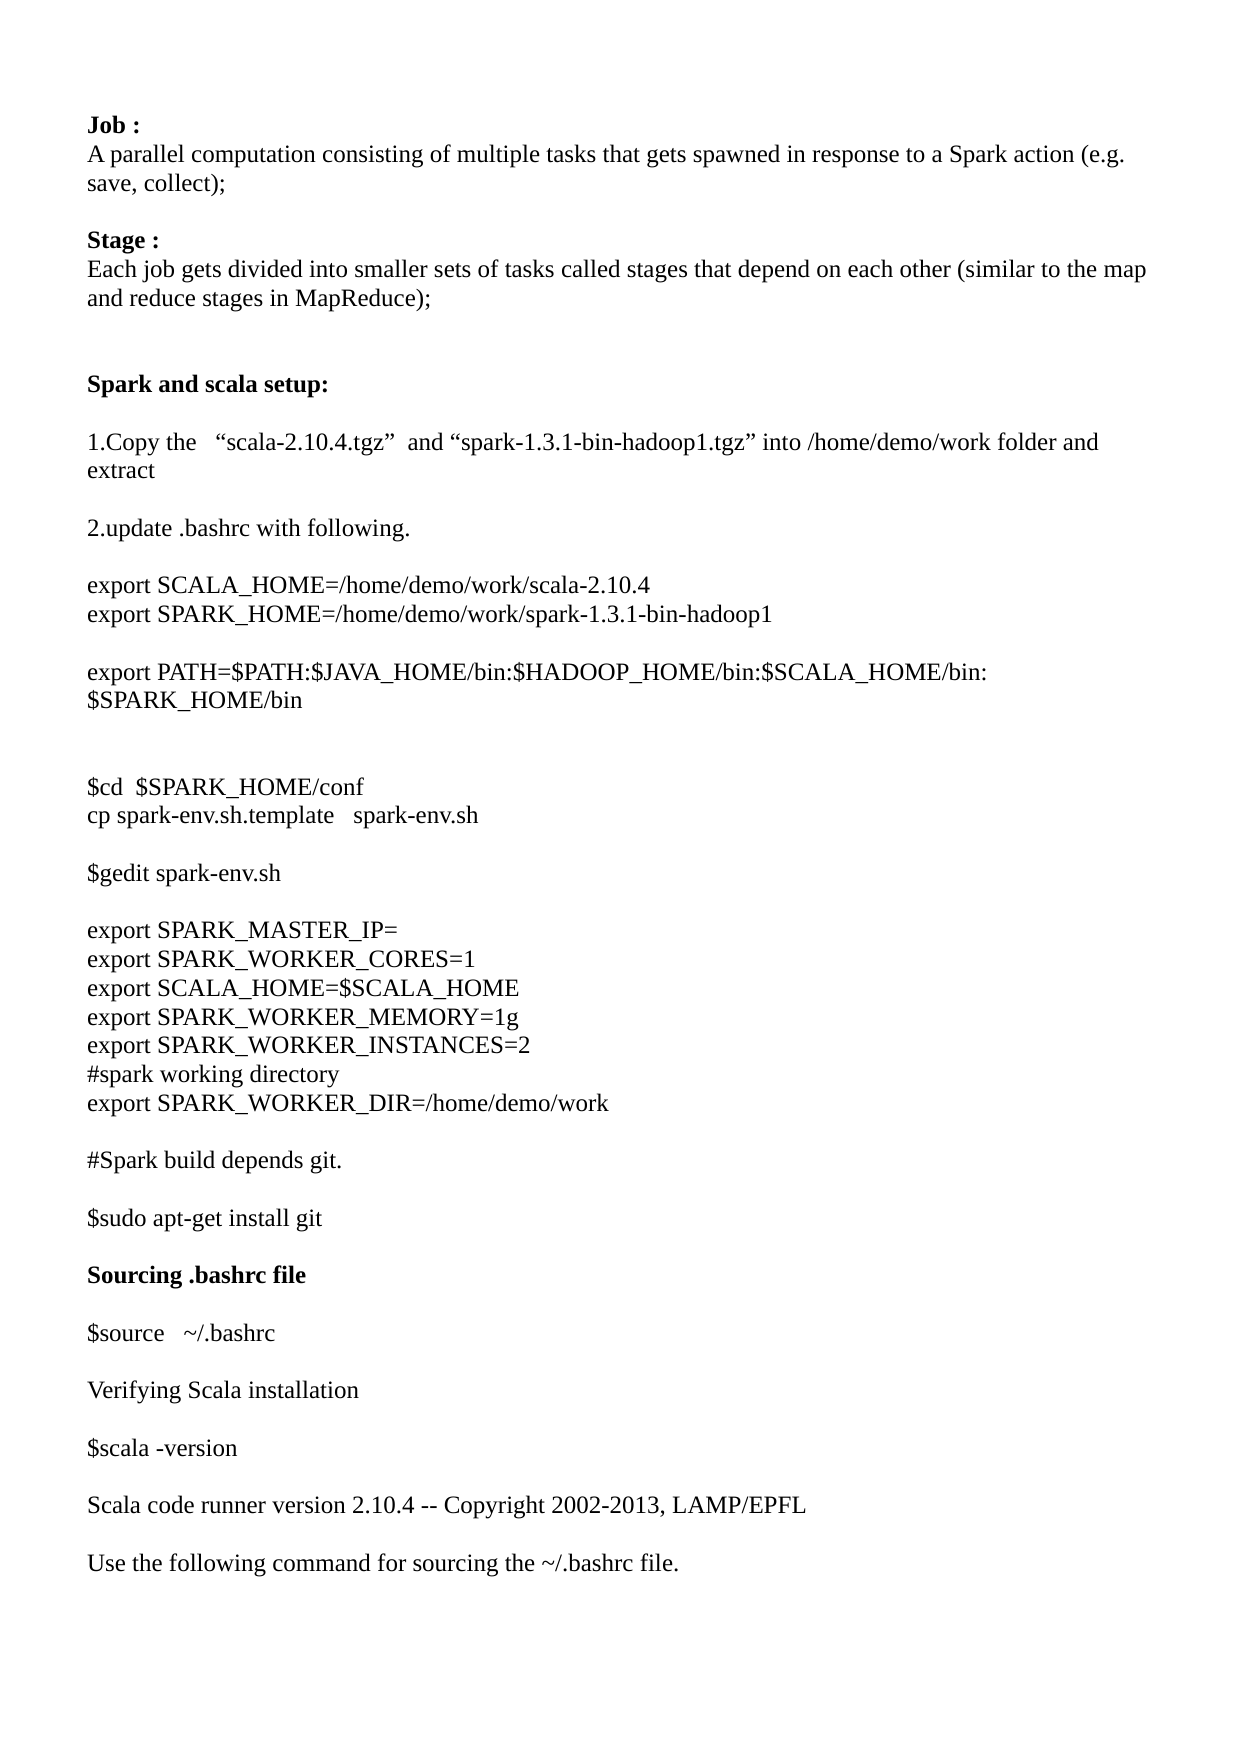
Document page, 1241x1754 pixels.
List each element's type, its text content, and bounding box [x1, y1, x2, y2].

text export SPARK_WORKER_CORES=1 [87, 944, 1155, 973]
text export SPARK_WORKER_INSTANCES=2 [87, 1030, 1155, 1059]
text export SPARK_HOME=/home/demo/work/spark-1.3.1-bin-hadoop1 [87, 599, 1155, 628]
text Job : [87, 110, 1155, 139]
text Sourcing .bashrc file [87, 1260, 1155, 1289]
text #spark working directory [87, 1059, 1155, 1088]
text $cd $SPARK_HOME/conf [87, 772, 1155, 800]
text Scala code runner version 2.10.4 -- Copyright 2002-2013, LAMP/EPFL [87, 1490, 1155, 1519]
text A parallel computation consisting of multiple tasks that gets spawned in response to a Spark action (e.g. save, collect); [87, 139, 1155, 197]
text $gedit spark-env.sh [87, 858, 1155, 887]
text export SPARK_WORKER_MEMORY=1g [87, 1002, 1155, 1030]
text Stage : [87, 225, 1155, 254]
text Verifying Scala installation [87, 1375, 1155, 1404]
text $sudo apt-get install git [87, 1203, 1155, 1232]
text export SPARK_MASTER_IP= [87, 915, 1155, 944]
text export SCALA_HOME=/home/demo/work/scala-2.10.4 [87, 570, 1155, 599]
text #Spark build depends git. [87, 1145, 1155, 1174]
text Each job gets divided into smaller sets of tasks called stages that depend on each other (similar to the map and reduce stages in MapReduce); [87, 254, 1155, 312]
text export PATH=$PATH:$JAVA_HOME/bin:$HADOOP_HOME/bin:$SCALA_HOME/bin:$SPARK_HOME/bin [87, 657, 1155, 714]
text Spark and scala setup: [87, 369, 1155, 398]
text $source ~/.bashrc [87, 1318, 1155, 1347]
text $scala -version [87, 1433, 1155, 1462]
text cp spark-env.sh.template spark-env.sh [87, 800, 1155, 829]
text 2.update .bashrc with following. [87, 513, 1155, 542]
text export SPARK_WORKER_DIR=/home/demo/work [87, 1088, 1155, 1117]
text Use the following command for sourcing the ~/.bashrc file. [87, 1548, 1155, 1577]
text 1.Copy the “scala-2.10.4.tgz” and “spark-1.3.1-bin-hadoop1.tgz” into /home/demo/work folder and extract [87, 427, 1155, 484]
text export SCALA_HOME=$SCALA_HOME [87, 973, 1155, 1002]
